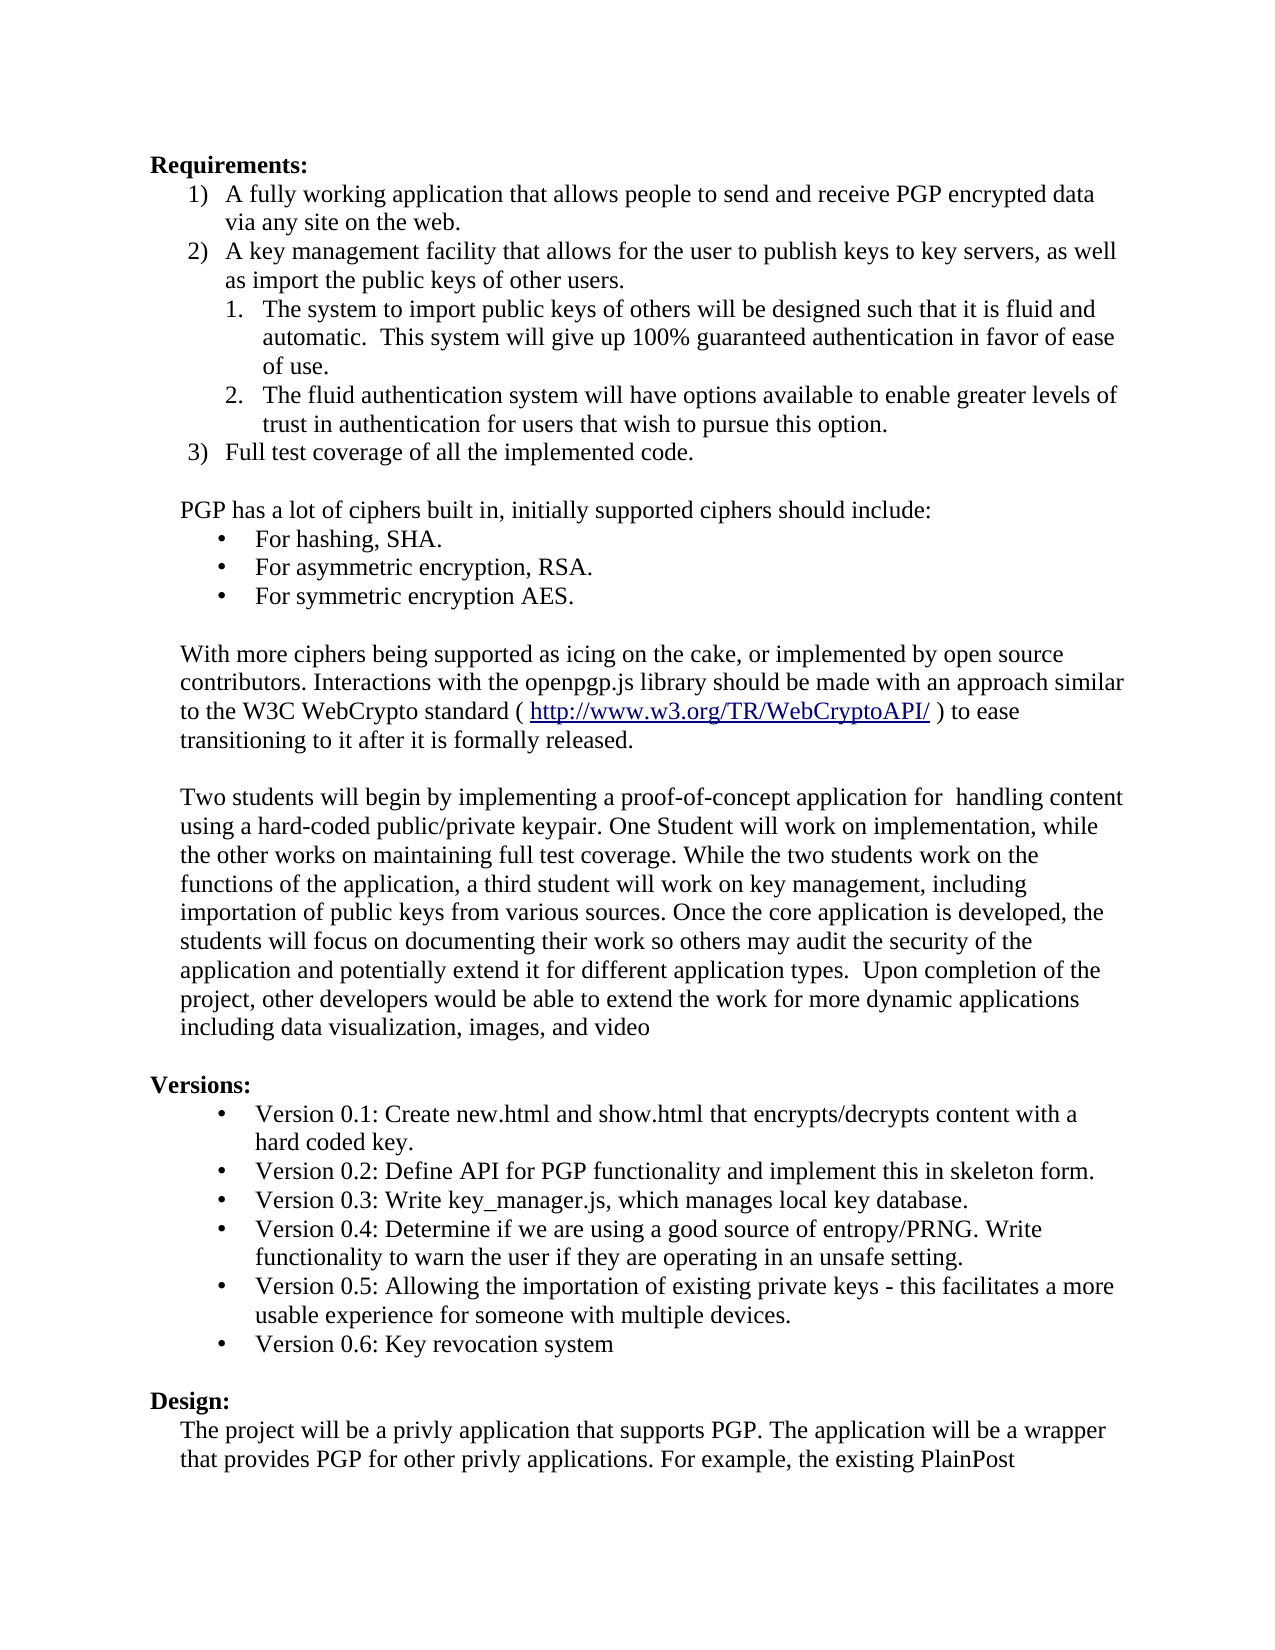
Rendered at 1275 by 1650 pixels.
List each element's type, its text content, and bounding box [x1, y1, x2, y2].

list Version 0.5: Allowing the importation of existing private keys - this facilitates a more usable experience for someone with multiple devices. [217, 1271, 1125, 1329]
text Requirements: [150, 150, 1125, 179]
text Two students will begin by implementing a proof-of-concept application for handling content using a hard-coded public/private keypair. One Student will work on implementation, while the other works on maintaining full test coverage. While the two students work on the functions of the application, a third student will work on key management, including importation of public keys from various sources. Once the core application is developed, the students will focus on documenting their work so others may audit the security of the application and potentially extend it for different application types. Upon completion of the project, other developers would be able to extend the work for more dynamic applications including data visualization, images, and video [180, 782, 1125, 1041]
text The project will be a privly application that supports PGP. The application will be a wrapper that provides PGP for other privly applications. For example, the existing PlainPost [180, 1415, 1125, 1472]
text With more ciphers being supported as icing on the cake, or implemented by open source contributors. Interactions with the openpgp.js library should be made with an approach similar to the W3C WebCrypto standard ( http://www.w3.org/TR/WebCryptoAPI/ ) to ease transitioning to it after it is formally released. [180, 639, 1125, 754]
list For hashing, SHA. [217, 524, 1125, 552]
text Versions: [150, 1070, 1125, 1099]
list Version 0.1: Create new.html and show.html that encrypts/decrypts content with a hard coded key. [217, 1099, 1125, 1156]
list The system to import public keys of others will be designed such that it is fluid and automatic. This system will give up 100% guaranteed authentication in favor of ease of use. [225, 294, 1125, 380]
list The fluid authentication system will have options available to enable greater levels of trust in authentication for users that wish to pursue this option. [225, 380, 1125, 437]
list Version 0.2: Define API for PGP functionality and implement this in skeleton form. [217, 1156, 1125, 1185]
list Version 0.6: Key revocation system [217, 1329, 1125, 1357]
text Design: [150, 1386, 1125, 1415]
list A fully working application that allows people to send and receive PGP encrypted data via any site on the web. [187, 179, 1125, 236]
list Version 0.3: Write key_manager.js, which manages local key database. [217, 1185, 1125, 1214]
text PGP has a lot of ciphers built in, initially supported ciphers should include: [180, 495, 1125, 524]
list Version 0.4: Determine if we are using a good source of entropy/PRNG. Write functionality to warn the user if they are operating in an unsafe setting. [217, 1214, 1125, 1271]
list For symmetric encryption AES. [217, 581, 1125, 610]
list A key management facility that allows for the user to publish keys to key servers, as well as import the public keys of other users. [187, 236, 1125, 294]
list For asymmetric encryption, RSA. [217, 552, 1125, 581]
list Full test coverage of all the implemented code. [187, 437, 1125, 495]
